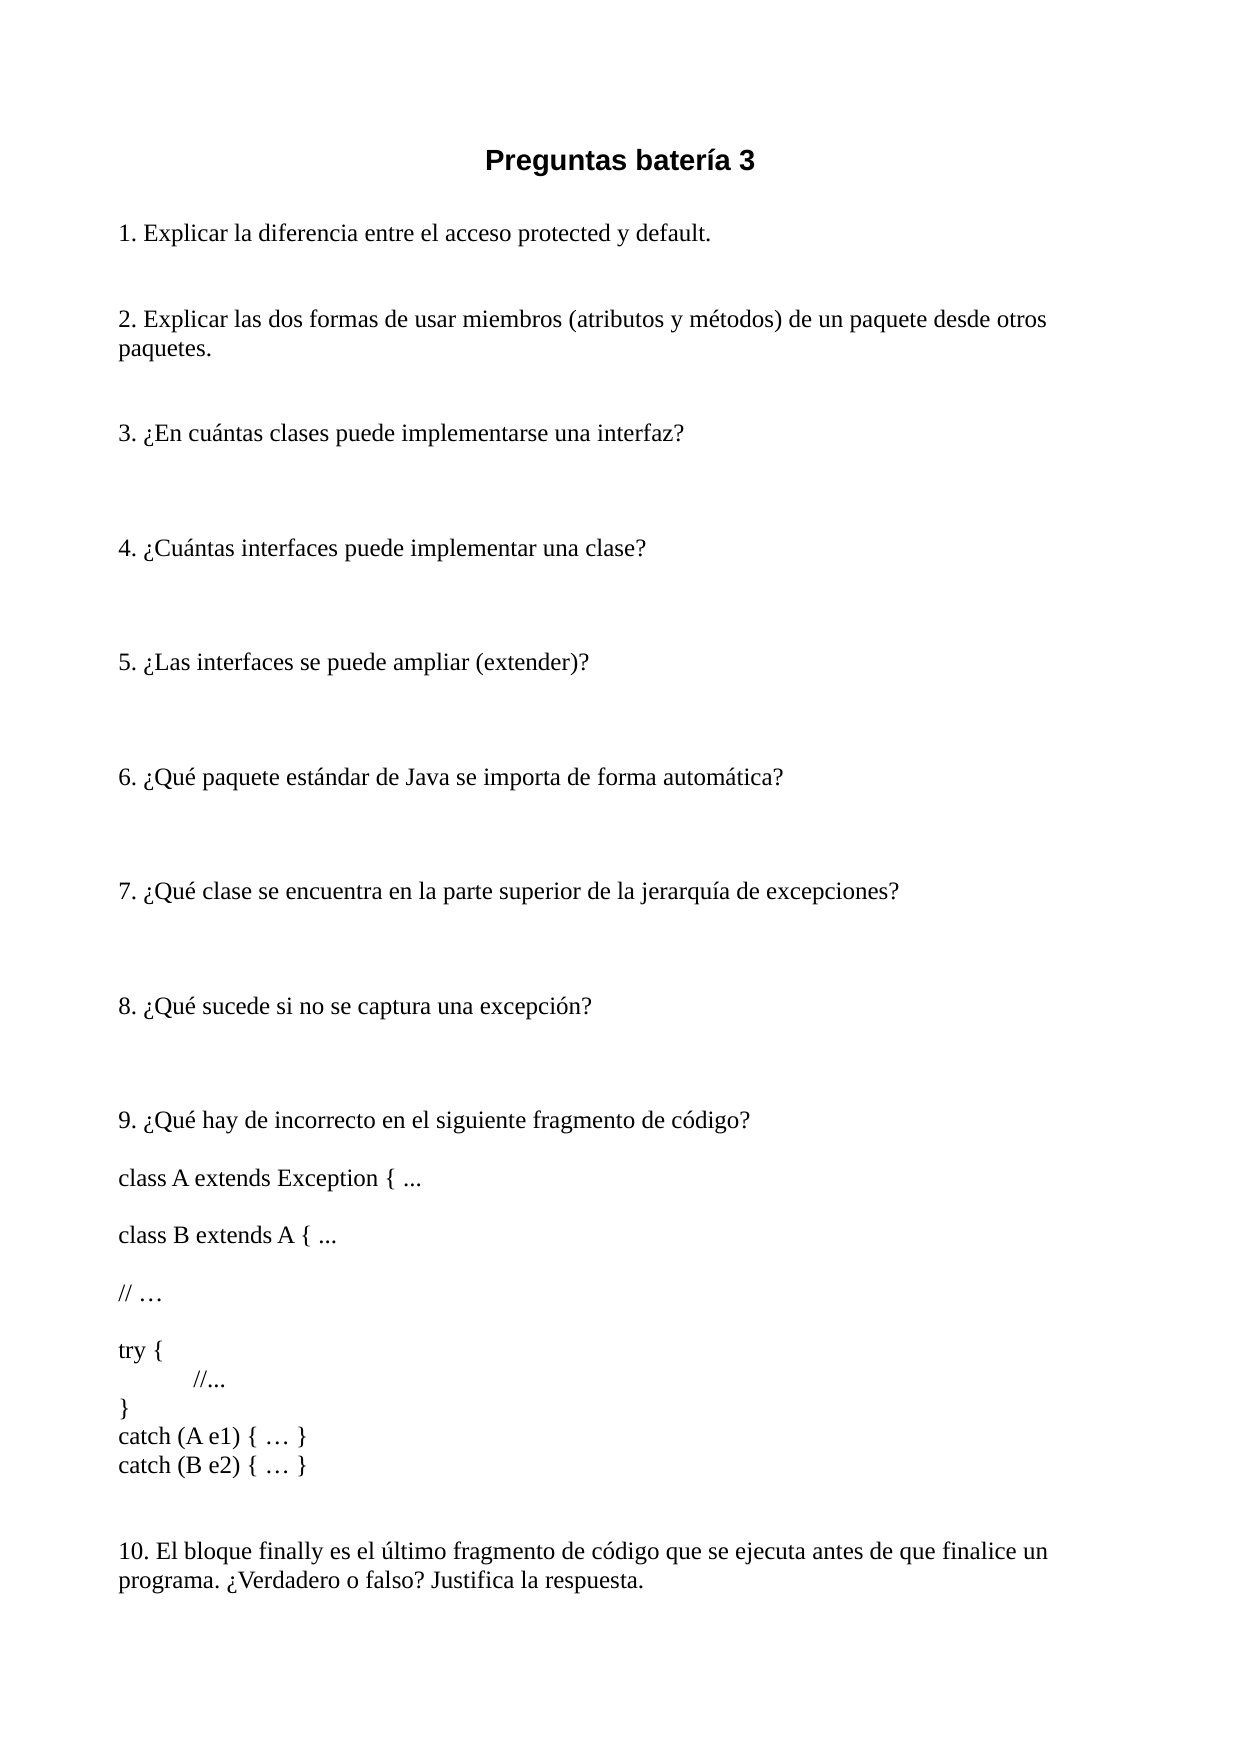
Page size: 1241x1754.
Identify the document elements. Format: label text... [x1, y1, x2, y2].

text } [118, 1393, 1122, 1421]
text catch (A e1) { … } [118, 1421, 1122, 1450]
text 10. El bloque finally es el último fragmento de código que se ejecuta antes de que finalice un programa. ¿Verdadero o falso? Justifica la respuesta. [118, 1536, 1122, 1593]
text //... [118, 1364, 1122, 1393]
text catch (B e2) { … } [118, 1450, 1122, 1479]
text try { [118, 1335, 1122, 1364]
text 1. Explicar la diferencia entre el acceso protected y default. [118, 218, 1122, 247]
text 4. ¿Cuántas interfaces puede implementar una clase? [118, 533, 1122, 562]
text // … [118, 1278, 1122, 1306]
text 2. Explicar las dos formas de usar miembros (atributos y métodos) de un paquete desde otros paquetes. [118, 304, 1122, 361]
text 6. ¿Qué paquete estándar de Java se importa de forma automática? [118, 762, 1122, 791]
text 8. ¿Qué sucede si no se captura una excepción? [118, 991, 1122, 1019]
text 7. ¿Qué clase se encuentra en la parte superior de la jerarquía de excepciones? [118, 876, 1122, 905]
text 3. ¿En cuántas clases puede implementarse una interfaz? [118, 418, 1122, 447]
text 5. ¿Las interfaces se puede ampliar (extender)? [118, 647, 1122, 676]
text class B extends A { ... [118, 1220, 1122, 1249]
text 9. ¿Qué hay de incorrecto en el siguiente fragmento de código? [118, 1105, 1122, 1134]
title Preguntas batería 3 [118, 143, 1122, 177]
text class A extends Exception { ... [118, 1163, 1122, 1191]
